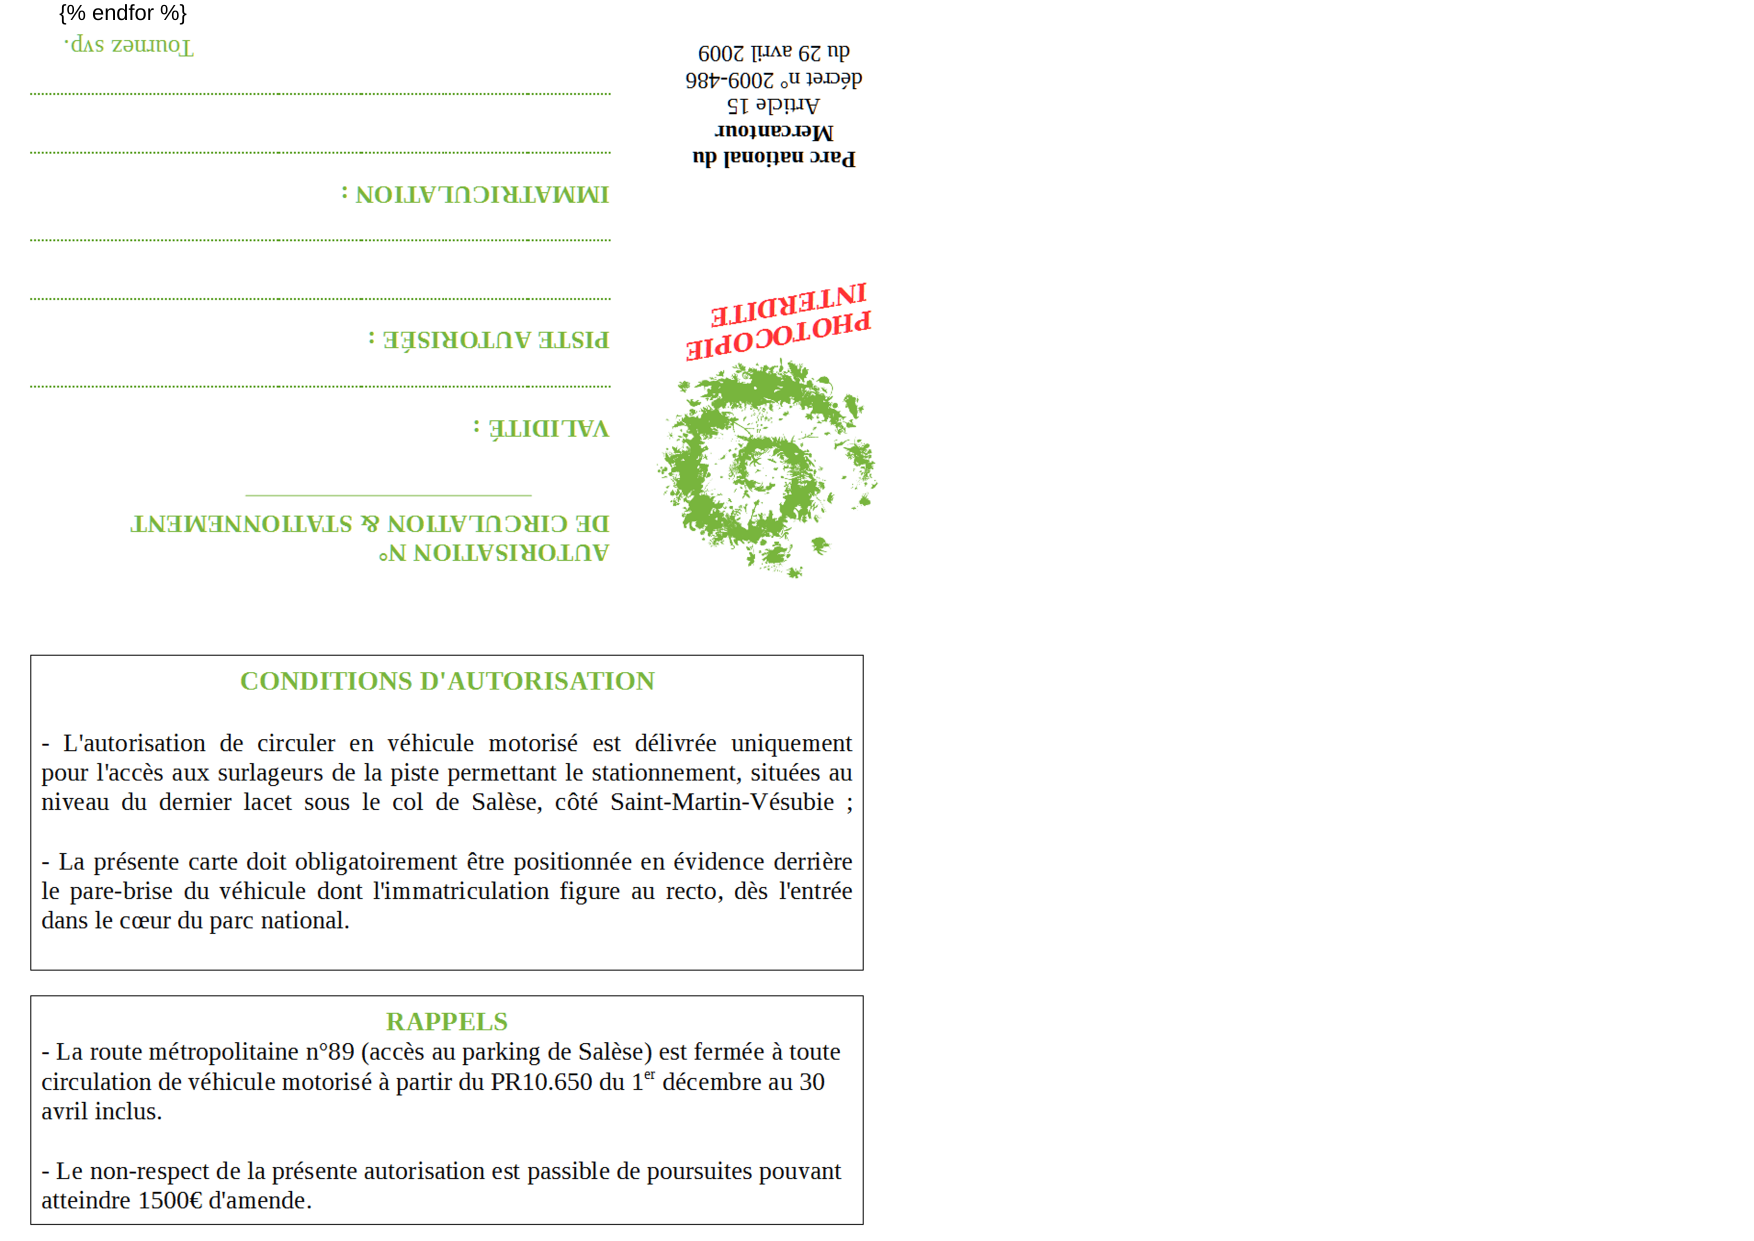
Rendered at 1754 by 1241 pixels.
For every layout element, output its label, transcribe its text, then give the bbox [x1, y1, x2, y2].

picture [476, 220, 1277, 1021]
text {% endfor %} [59, 0, 1724, 25]
